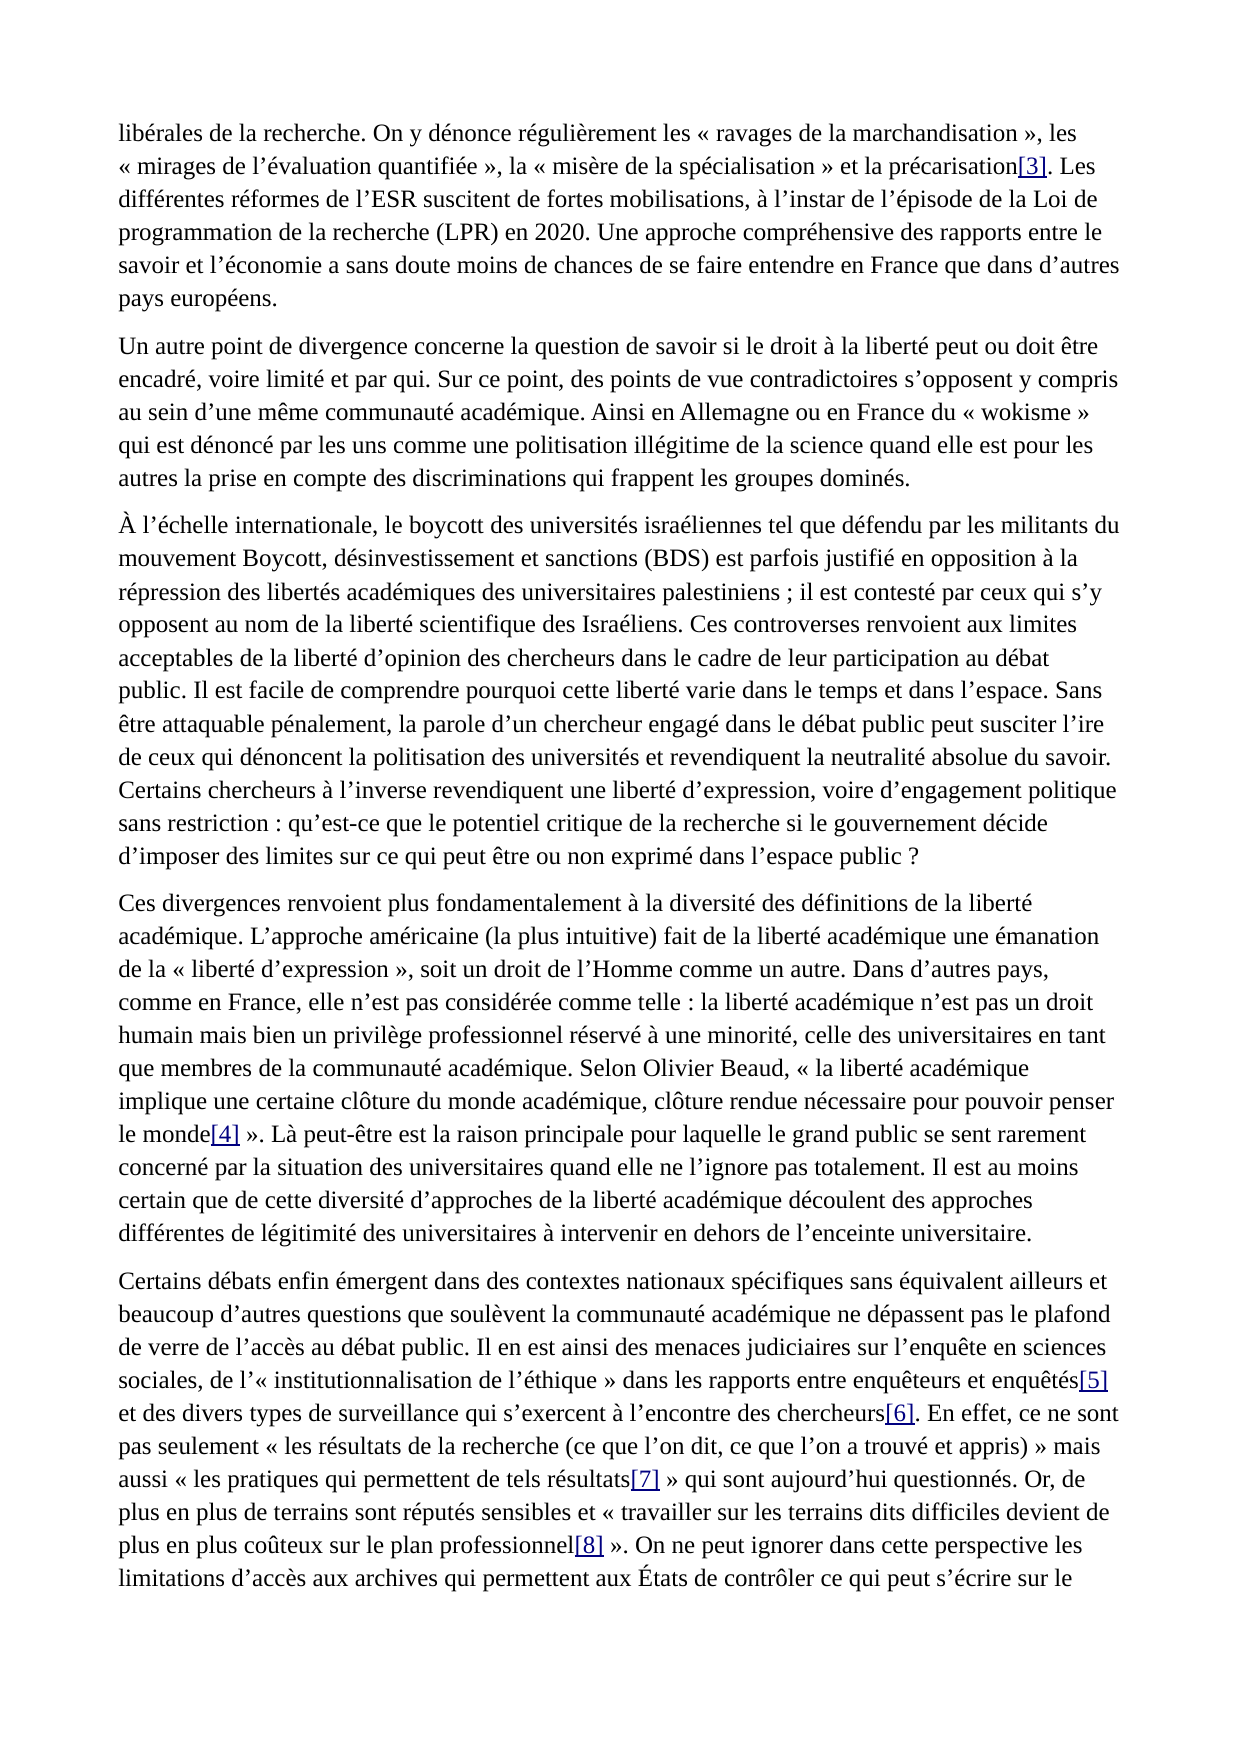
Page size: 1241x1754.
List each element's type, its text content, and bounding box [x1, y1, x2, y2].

text Certains débats enfin émergent dans des contextes nationaux spécifiques sans équivalent ailleurs et beaucoup d’autres questions que soulèvent la communauté académique ne dépassent pas le plafond de verre de l’accès au débat public. Il en est ainsi des menaces judiciaires sur l’enquête en sciences sociales, de l’« institutionnalisation de l’éthique » dans les rapports entre enquêteurs et enquêtés[5] et des divers types de surveillance qui s’exercent à l’encontre des chercheurs[6]. En effet, ce ne sont pas seulement « les résultats de la recherche (ce que l’on dit, ce que l’on a trouvé et appris) » mais aussi « les pratiques qui permettent de tels résultats[7] » qui sont aujourd’hui questionnés. Or, de plus en plus de terrains sont réputés sensibles et « travailler sur les terrains dits difficiles devient de plus en plus coûteux sur le plan professionnel[8] ». On ne peut ignorer dans cette perspective les limitations d’accès aux archives qui permettent aux États de contrôler ce qui peut s’écrire sur le [118, 1266, 1122, 1592]
text Ces divergences renvoient plus fondamentalement à la diversité des définitions de la liberté académique. L’approche américaine (la plus intuitive) fait de la liberté académique une émanation de la « liberté d’expression », soit un droit de l’Homme comme un autre. Dans d’autres pays, comme en France, elle n’est pas considérée comme telle : la liberté académique n’est pas un droit humain mais bien un privilège professionnel réservé à une minorité, celle des universitaires en tant que membres de la communauté académique. Selon Olivier Beaud, « la liberté académique implique une certaine clôture du monde académique, clôture rendue nécessaire pour pouvoir penser le monde[4] ». Là peut-être est la raison principale pour laquelle le grand public se sent rarement concerné par la situation des universitaires quand elle ne l’ignore pas totalement. Il est au moins certain que de cette diversité d’approches de la liberté académique découlent des approches différentes de légitimité des universitaires à intervenir en dehors de l’enceinte universitaire. [118, 888, 1122, 1247]
text libérales de la recherche. On y dénonce régulièrement les « ravages de la marchandisation », les « mirages de l’évaluation quantifiée », la « misère de la spécialisation » et la précarisation[3]. Les différentes réformes de l’ESR suscitent de fortes mobilisations, à l’instar de l’épisode de la Loi de programmation de la recherche (LPR) en 2020. Une approche compréhensive des rapports entre le savoir et l’économie a sans doute moins de chances de se faire entendre en France que dans d’autres pays européens. [118, 118, 1122, 312]
text Un autre point de divergence concerne la question de savoir si le droit à la liberté peut ou doit être encadré, voire limité et par qui. Sur ce point, des points de vue contradictoires s’opposent y compris au sein d’une même communauté académique. Ainsi en Allemagne ou en France du « wokisme » qui est dénoncé par les uns comme une politisation illégitime de la science quand elle est pour les autres la prise en compte des discriminations qui frappent les groupes dominés. [118, 331, 1122, 492]
text À l’échelle internationale, le boycott des universités israéliennes tel que défendu par les militants du mouvement Boycott, désinvestissement et sanctions (BDS) est parfois justifié en opposition à la répression des libertés académiques des universitaires palestiniens ; il est contesté par ceux qui s’y opposent au nom de la liberté scientifique des Israéliens. Ces controverses renvoient aux limites acceptables de la liberté d’opinion des chercheurs dans le cadre de leur participation au débat public. Il est facile de comprendre pourquoi cette liberté varie dans le temps et dans l’espace. Sans être attaquable pénalement, la parole d’un chercheur engagé dans le débat public peut susciter l’ire de ceux qui dénoncent la politisation des universités et revendiquent la neutralité absolue du savoir. Certains chercheurs à l’inverse revendiquent une liberté d’expression, voire d’engagement politique sans restriction : qu’est-ce que le potentiel critique de la recherche si le gouvernement décide d’imposer des limites sur ce qui peut être ou non exprimé dans l’espace public ? [118, 511, 1122, 869]
